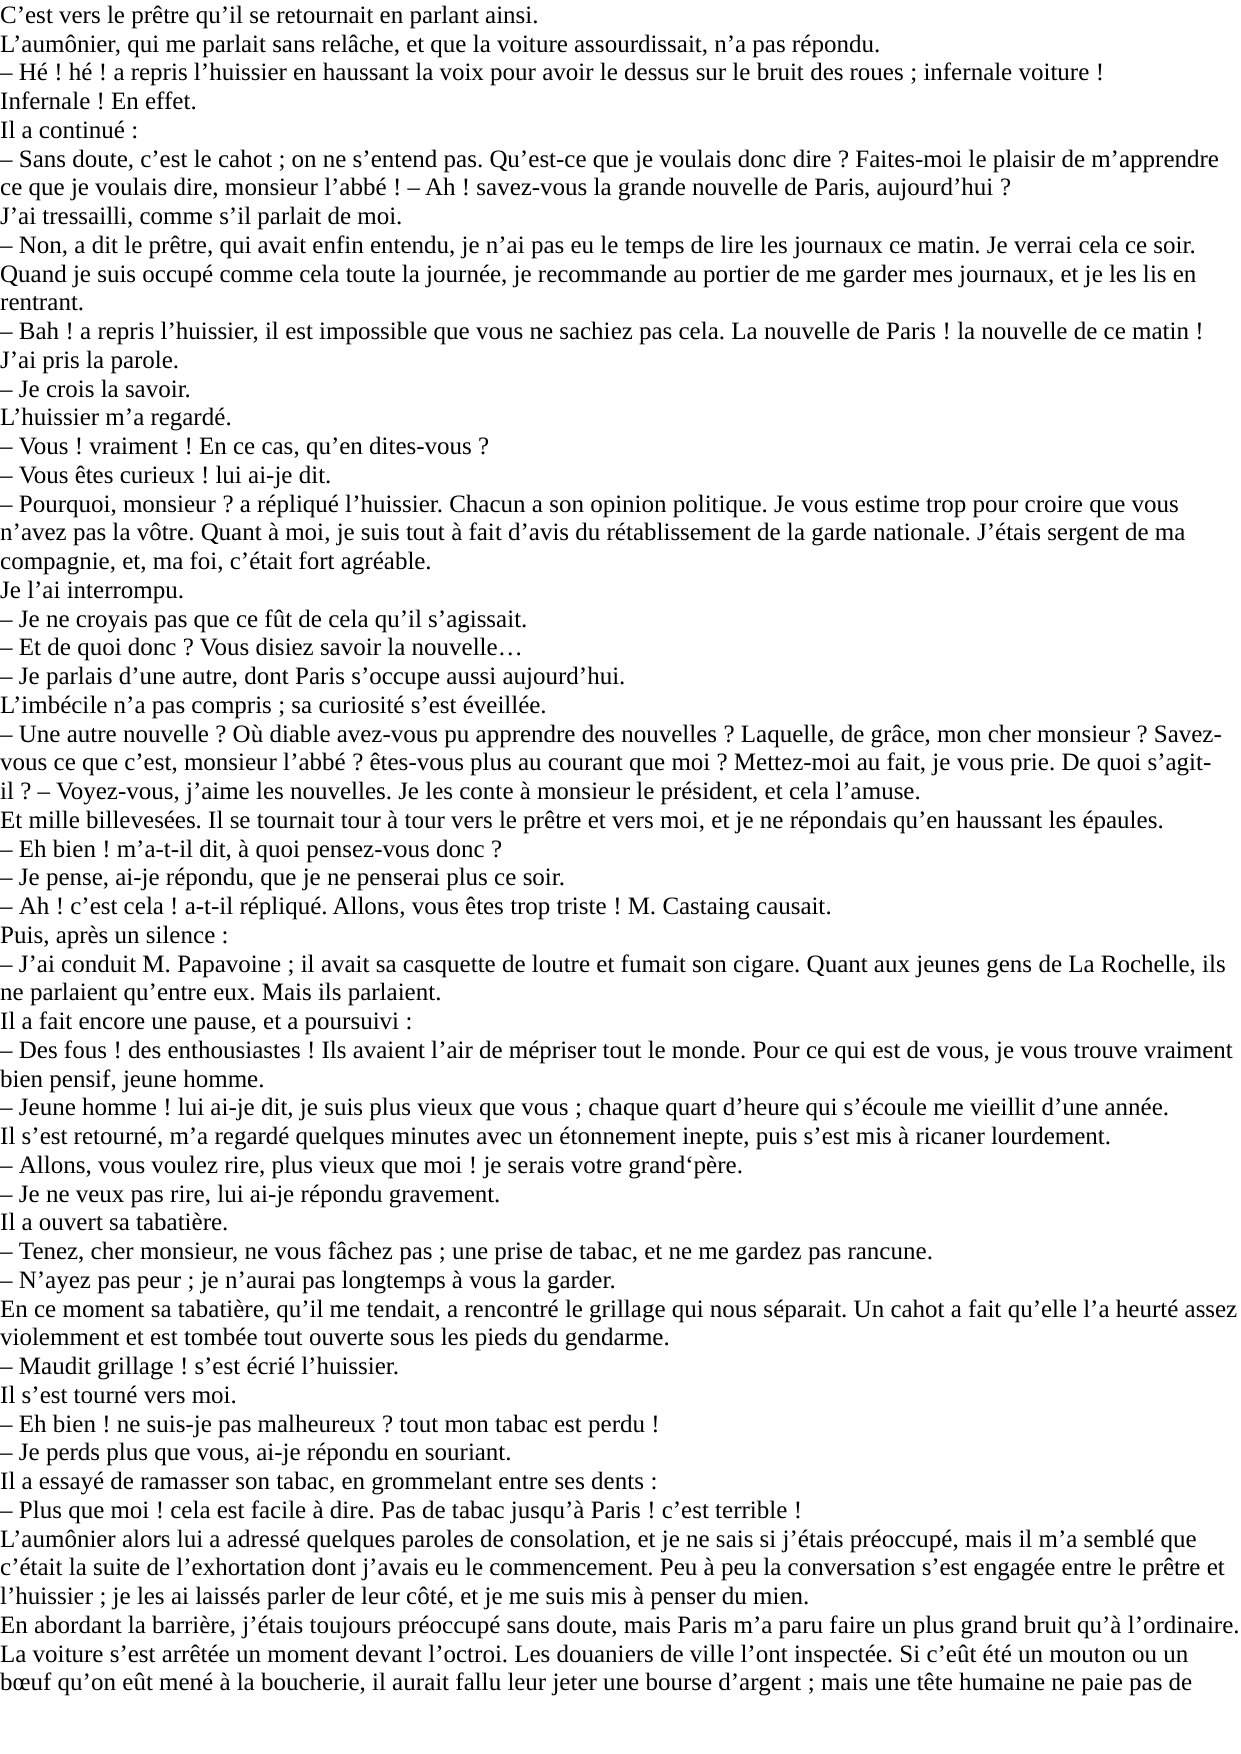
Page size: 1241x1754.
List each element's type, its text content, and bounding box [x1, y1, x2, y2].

text L’huissier m’a regardé. [0, 402, 1240, 431]
text – Sans doute, c’est le cahot ; on ne s’entend pas. Qu’est-ce que je voulais donc dire ? Faites-moi le plaisir de m’apprendre ce que je voulais dire, monsieur l’abbé ! – Ah ! savez-vous la grande nouvelle de Paris, aujourd’hui ? [0, 144, 1240, 201]
text – Eh bien ! ne suis-je pas malheureux ? tout mon tabac est perdu ! [0, 1409, 1240, 1437]
text L’aumônier alors lui a adressé quelques paroles de consolation, et je ne sais si j’étais préoccupé, mais il m’a semblé que c’était la suite de l’exhortation dont j’avais eu le commencement. Peu à peu la conversation s’est engagée entre le prêtre et l’huissier ; je les ai laissés parler de leur côté, et je me suis mis à penser du mien. [0, 1524, 1240, 1610]
text – Non, a dit le prêtre, qui avait enfin entendu, je n’ai pas eu le temps de lire les journaux ce matin. Je verrai cela ce soir. Quand je suis occupé comme cela toute la journée, je recommande au portier de me garder mes journaux, et je les lis en rentrant. [0, 230, 1240, 316]
text – Eh bien ! m’a-t-il dit, à quoi pensez-vous donc ? [0, 834, 1240, 862]
text – Maudit grillage ! s’est écrié l’huissier. [0, 1351, 1240, 1380]
text – Vous êtes curieux ! lui ai-je dit. [0, 460, 1240, 489]
text – Je parlais d’une autre, dont Paris s’occupe aussi aujourd’hui. [0, 661, 1240, 690]
text Puis, après un silence : [0, 920, 1240, 949]
text Infernale ! En effet. [0, 86, 1240, 115]
text L’imbécile n’a pas compris ; sa curiosité s’est éveillée. [0, 690, 1240, 719]
text – Jeune homme ! lui ai-je dit, je suis plus vieux que vous ; chaque quart d’heure qui s’écoule me vieillit d’une année. [0, 1092, 1240, 1121]
text – Je ne croyais pas que ce fût de cela qu’il s’agissait. [0, 604, 1240, 632]
text – Allons, vous voulez rire, plus vieux que moi ! je serais votre grand‘père. [0, 1150, 1240, 1179]
text – Tenez, cher monsieur, ne vous fâchez pas ; une prise de tabac, et ne me gardez pas rancune. [0, 1236, 1240, 1265]
text – Je pense, ai-je répondu, que je ne penserai plus ce soir. [0, 862, 1240, 891]
text La voiture s’est arrêtée un moment devant l’octroi. Les douaniers de ville l’ont inspectée. Si c’eût été un mouton ou un bœuf qu’on eût mené à la boucherie, il aurait fallu leur jeter une bourse d’argent ; mais une tête humaine ne paie pas de [0, 1639, 1240, 1696]
text – Pourquoi, monsieur ? a répliqué l’huissier. Chacun a son opinion politique. Je vous estime trop pour croire que vous n’avez pas la vôtre. Quant à moi, je suis tout à fait d’avis du rétablissement de la garde nationale. J’étais sergent de ma compagnie, et, ma foi, c’était fort agréable. [0, 489, 1240, 575]
text Il s’est retourné, m’a regardé quelques minutes avec un étonnement inepte, puis s’est mis à ricaner lourdement. [0, 1121, 1240, 1150]
text – Bah ! a repris l’huissier, il est impossible que vous ne sachiez pas cela. La nouvelle de Paris ! la nouvelle de ce matin ! [0, 316, 1240, 345]
text Il a fait encore une pause, et a poursuivi : [0, 1006, 1240, 1035]
text – Une autre nouvelle ? Où diable avez-vous pu apprendre des nouvelles ? Laquelle, de grâce, mon cher monsieur ? Savez-vous ce que c’est, monsieur l’abbé ? êtes-vous plus au courant que moi ? Mettez-moi au fait, je vous prie. De quoi s’agit-il ? – Voyez-vous, j’aime les nouvelles. Je les conte à monsieur le président, et cela l’amuse. [0, 719, 1240, 805]
text Il a continué : [0, 115, 1240, 144]
text – Et de quoi donc ? Vous disiez savoir la nouvelle… [0, 632, 1240, 661]
text En abordant la barrière, j’étais toujours préoccupé sans doute, mais Paris m’a paru faire un plus grand bruit qu’à l’ordinaire. [0, 1610, 1240, 1639]
text – Je perds plus que vous, ai-je répondu en souriant. [0, 1437, 1240, 1466]
text – Hé ! hé ! a repris l’huissier en haussant la voix pour avoir le dessus sur le bruit des roues ; infernale voiture ! [0, 57, 1240, 86]
text – Des fous ! des enthousiastes ! Ils avaient l’air de mépriser tout le monde. Pour ce qui est de vous, je vous trouve vraiment bien pensif, jeune homme. [0, 1035, 1240, 1092]
text – J’ai conduit M. Papavoine ; il avait sa casquette de loutre et fumait son cigare. Quant aux jeunes gens de La Rochelle, ils ne parlaient qu’entre eux. Mais ils parlaient. [0, 949, 1240, 1006]
text Et mille billevesées. Il se tournait tour à tour vers le prêtre et vers moi, et je ne répondais qu’en haussant les épaules. [0, 805, 1240, 834]
text Je l’ai interrompu. [0, 575, 1240, 604]
text – Vous ! vraiment ! En ce cas, qu’en dites-vous ? [0, 431, 1240, 460]
text Il s’est tourné vers moi. [0, 1380, 1240, 1409]
text J’ai pris la parole. [0, 345, 1240, 374]
text J’ai tressailli, comme s’il parlait de moi. [0, 201, 1240, 230]
text Il a ouvert sa tabatière. [0, 1207, 1240, 1236]
text – Ah ! c’est cela ! a-t-il répliqué. Allons, vous êtes trop triste ! M. Castaing causait. [0, 891, 1240, 920]
text En ce moment sa tabatière, qu’il me tendait, a rencontré le grillage qui nous séparait. Un cahot a fait qu’elle l’a heurté assez violemment et est tombée tout ouverte sous les pieds du gendarme. [0, 1294, 1240, 1351]
text C’est vers le prêtre qu’il se retournait en parlant ainsi. [0, 0, 1240, 29]
text Il a essayé de ramasser son tabac, en grommelant entre ses dents : [0, 1466, 1240, 1495]
text – N’ayez pas peur ; je n’aurai pas longtemps à vous la garder. [0, 1265, 1240, 1294]
text – Je ne veux pas rire, lui ai-je répondu gravement. [0, 1179, 1240, 1207]
text L’aumônier, qui me parlait sans relâche, et que la voiture assourdissait, n’a pas répondu. [0, 29, 1240, 57]
text – Plus que moi ! cela est facile à dire. Pas de tabac jusqu’à Paris ! c’est terrible ! [0, 1495, 1240, 1524]
text – Je crois la savoir. [0, 374, 1240, 402]
